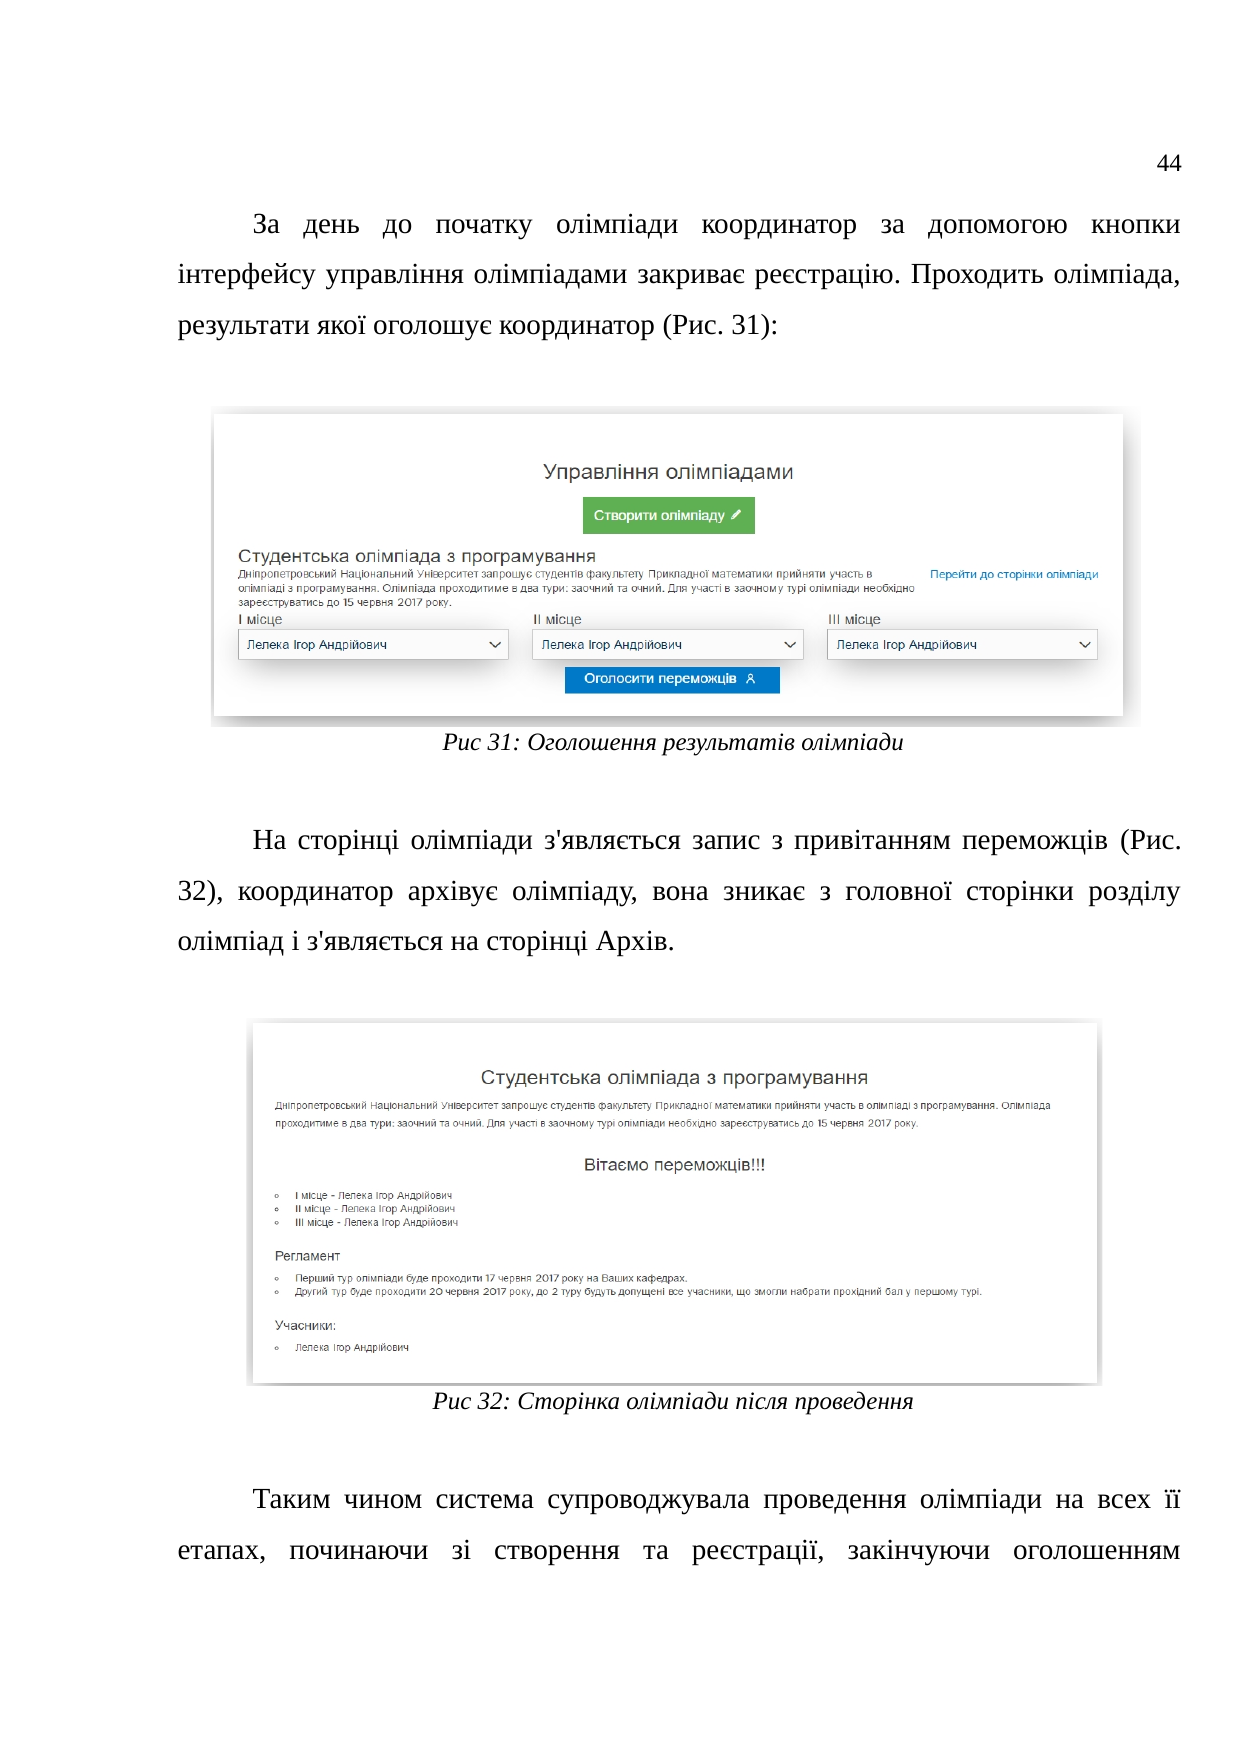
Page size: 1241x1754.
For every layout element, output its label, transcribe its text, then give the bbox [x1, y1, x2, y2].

text Таким чином система супроводжувала проведення олімпіади на всех її етапах, починаючи зі створення та реєстрації, закінчуючи оголошенням [177, 1482, 1181, 1565]
text Рис 32: Сторінка олімпіади після проведення [193, 1013, 1156, 1414]
picture [246, 1018, 1103, 1386]
text Рис 31: Оголошення результатів олімпіади [193, 397, 1156, 755]
text За день до початку олімпіади координатор за допомогою кнопки інтерфейсу управління олімпіадами закриває реєстрацію. Проходить олімпіада, результати якої оголошує координатор (Рис. 31): [177, 206, 1181, 341]
picture [210, 406, 1141, 727]
text На сторінці олімпіади з'являється запис з привітанням переможців (Рис. 32), координатор архівує олімпіаду, вона зникає з головної сторінки розділу олімпіад і з'являється на сторінці Архів. [177, 822, 1181, 957]
